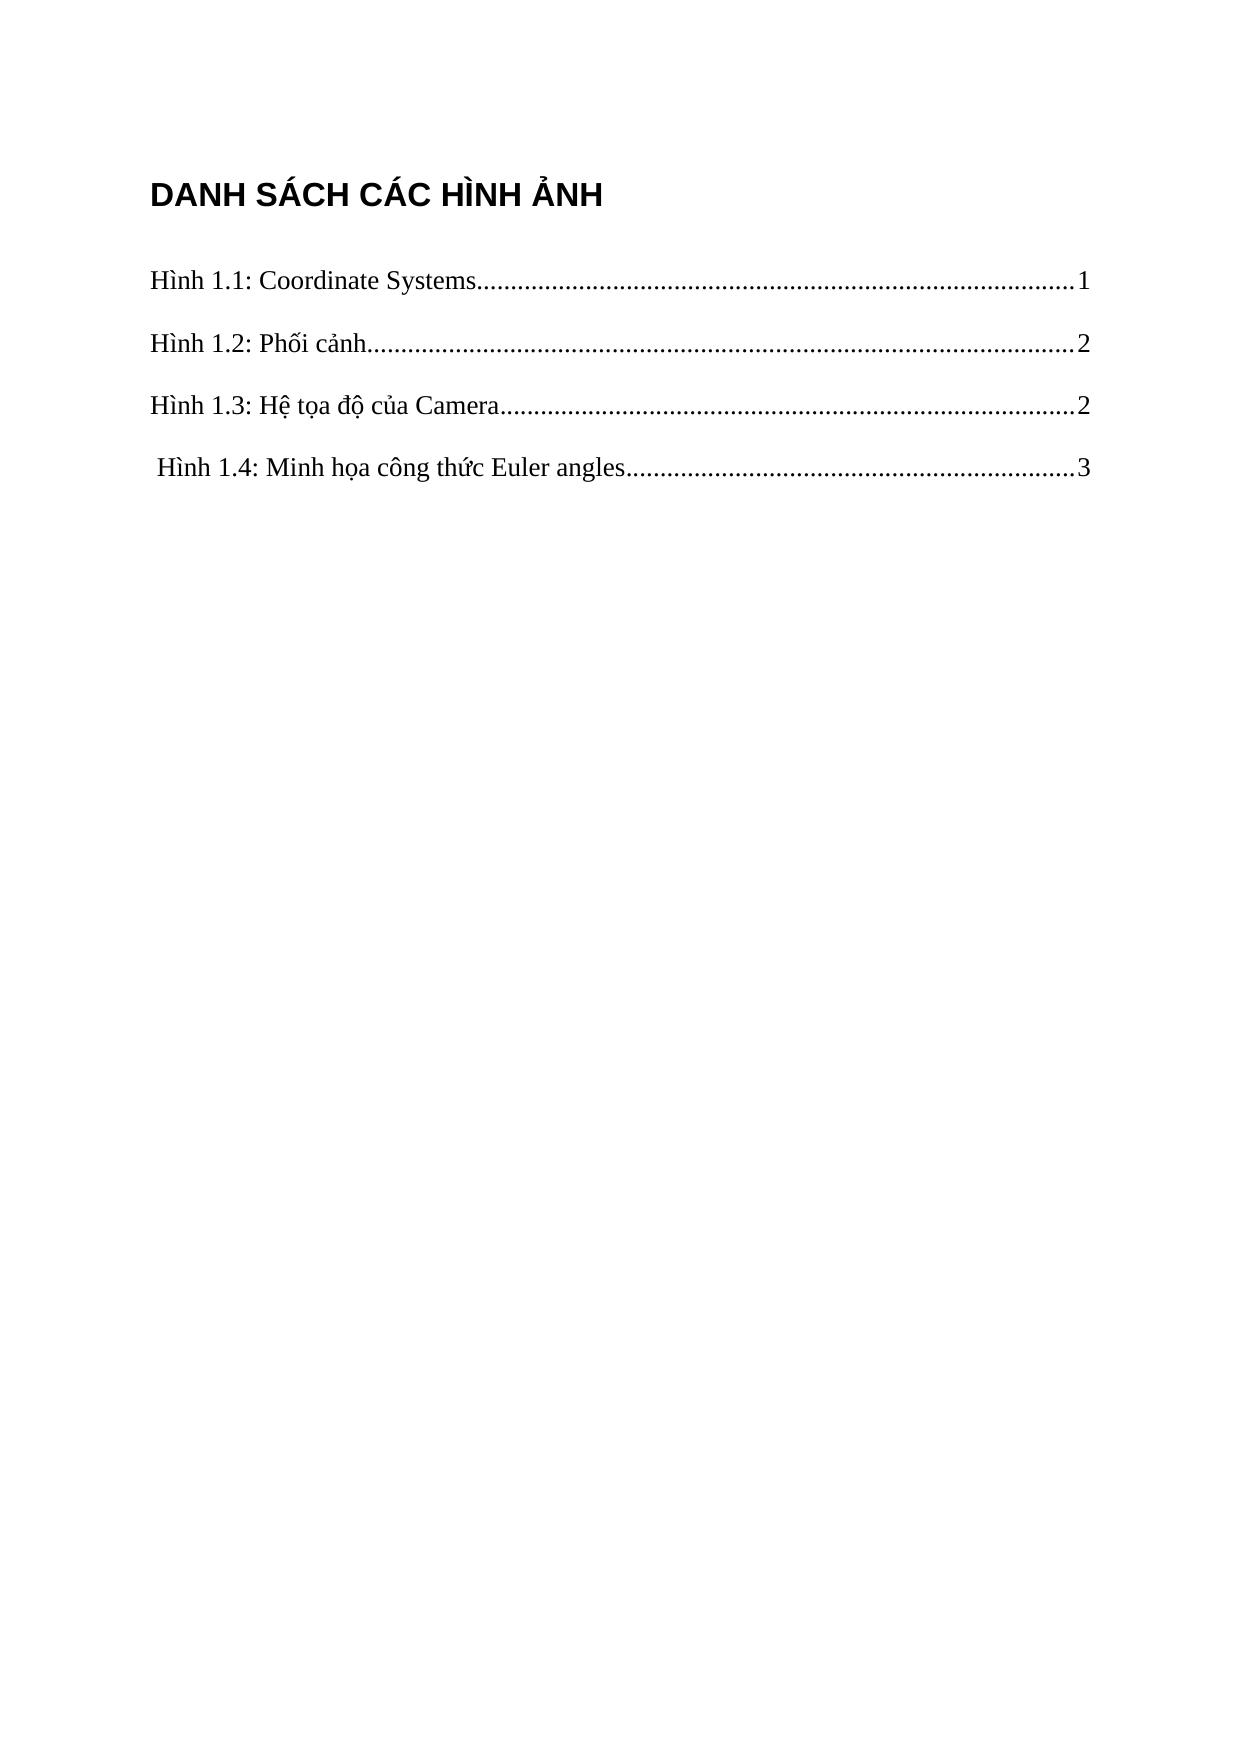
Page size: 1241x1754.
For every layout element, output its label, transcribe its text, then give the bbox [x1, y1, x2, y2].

text Hình 1.4: Minh họa công thức Euler angles 3 [150, 451, 1091, 482]
subtitle DANH SÁCH CÁC HÌNH ẢNH [150, 175, 1091, 213]
text Hình 1.3: Hệ tọa độ của Camera 2 [150, 389, 1091, 420]
text Hình 1.1: Coordinate Systems 1 [150, 264, 1091, 296]
text Hình 1.2: Phối cảnh 2 [150, 327, 1091, 358]
